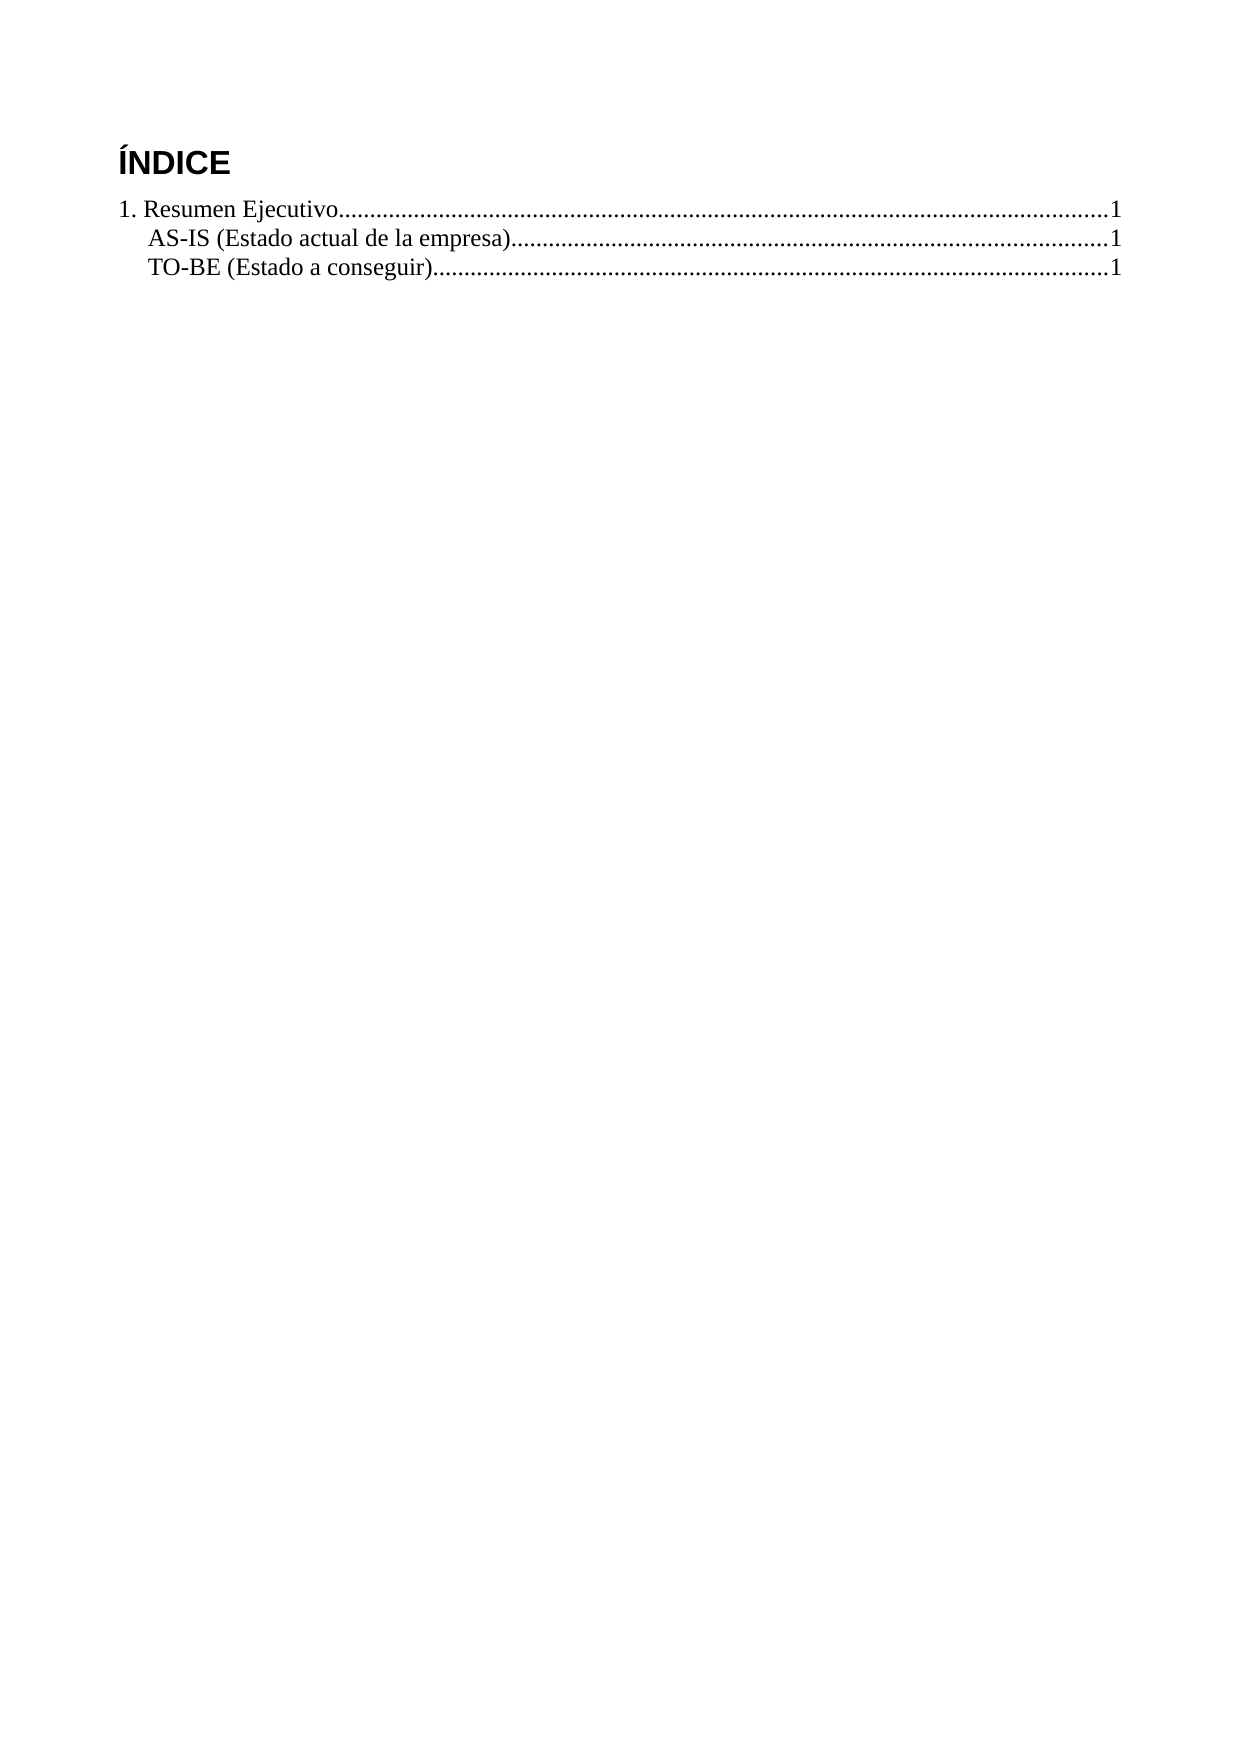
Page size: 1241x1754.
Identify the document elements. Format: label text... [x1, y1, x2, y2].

text TO-BE (Estado a conseguir) 1 [148, 252, 1122, 280]
text AS-IS (Estado actual de la empresa) 1 [148, 223, 1122, 252]
text 1. Resumen Ejecutivo 1 [118, 194, 1122, 223]
subtitle ÍNDICE [118, 143, 1122, 182]
